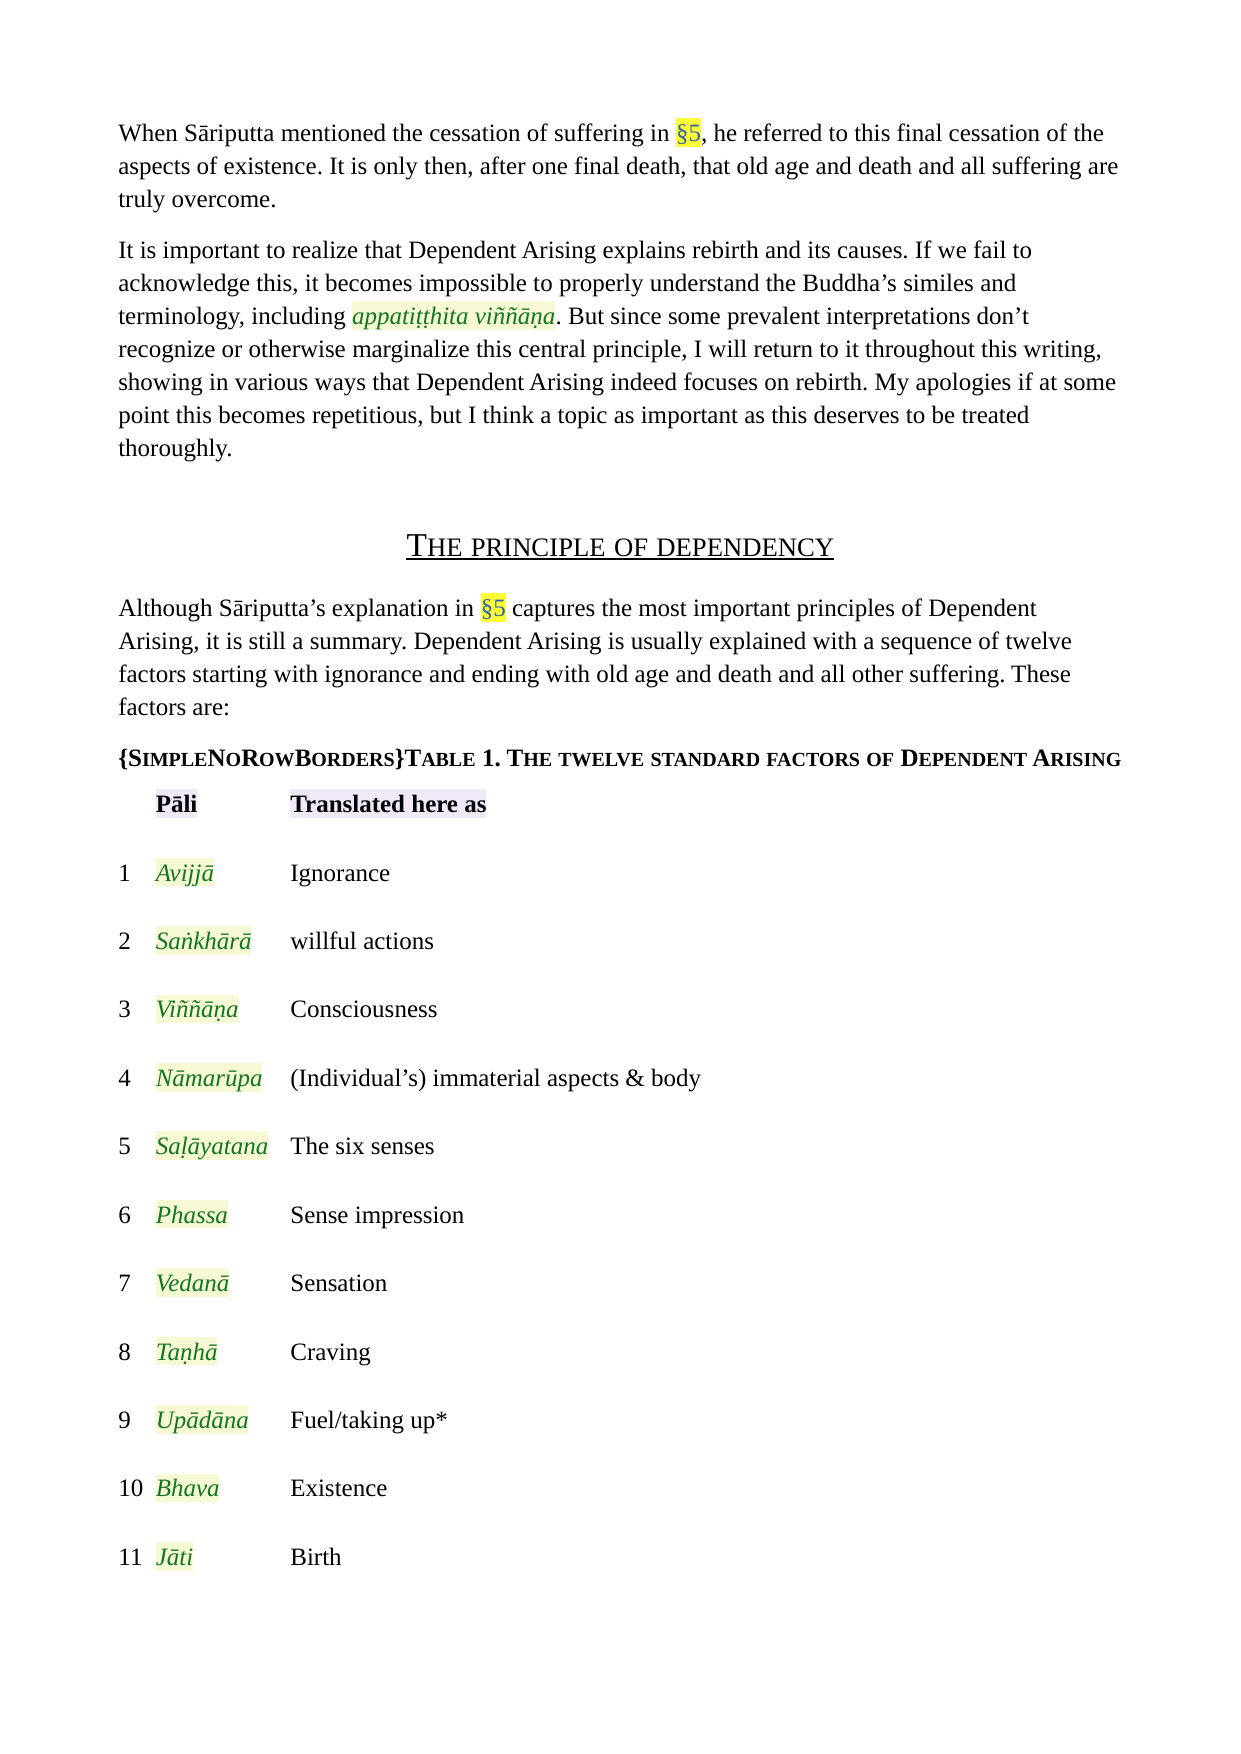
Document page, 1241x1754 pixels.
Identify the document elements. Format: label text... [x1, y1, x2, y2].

text It is important to realize that Dependent Arising explains rebirth and its causes. If we fail to acknowledge this, it becomes impossible to properly understand the Buddha’s similes and terminology, including appatiṭṭhita viññāṇa. But since some prevalent interpretations don’t recognize or otherwise marginalize this central principle, I will return to it throughout this writing, showing in various ways that Dependent Arising indeed focuses on rebirth. My apologies if at some point this becomes repetitious, but I think a topic as important as this deserves to be treated thoroughly. [118, 235, 1122, 462]
table_cell Taṇhā [156, 1319, 290, 1387]
table_cell 6 [118, 1182, 156, 1251]
table_cell 9 [118, 1388, 156, 1456]
table_cell Avijjā [156, 840, 290, 908]
table_header [118, 771, 156, 840]
table_header Pāli [156, 771, 290, 840]
table_cell Sensation [290, 1251, 717, 1319]
table_cell willful actions [290, 908, 717, 977]
table_cell Vedanā [156, 1251, 290, 1319]
table_cell Existence [290, 1456, 717, 1524]
table_cell Ignorance [290, 840, 717, 908]
table_cell Jāti [156, 1524, 290, 1593]
table_cell Craving [290, 1319, 717, 1387]
table_cell Phassa [156, 1182, 290, 1251]
text When Sāriputta mentioned the cessation of suffering in §5, he referred to this final cessation of the aspects of existence. It is only then, after one final death, that old age and death and all suffering are truly overcome. [118, 118, 1122, 213]
table_cell 11 [118, 1524, 156, 1593]
table_cell Saḷāyatana [156, 1114, 290, 1182]
table_cell Bhava [156, 1456, 290, 1524]
table_cell 3 [118, 977, 156, 1045]
table_cell Viññāṇa [156, 977, 290, 1045]
table_cell 10 [118, 1456, 156, 1524]
table_cell Birth [290, 1524, 717, 1593]
table_cell 1 [118, 840, 156, 908]
table_cell 5 [118, 1114, 156, 1182]
table_cell (Individual’s) immaterial aspects & body [290, 1045, 717, 1114]
table_cell Sense impression [290, 1182, 717, 1251]
table_cell Nāmarūpa [156, 1045, 290, 1114]
table_cell 2 [118, 908, 156, 977]
table_cell Upādāna [156, 1388, 290, 1456]
table_cell Fuel/taking up* [290, 1388, 717, 1456]
table_cell 8 [118, 1319, 156, 1387]
table_header Translated here as [290, 771, 717, 840]
table_cell Saṅkhārā [156, 908, 290, 977]
table_cell The six senses [290, 1114, 717, 1182]
text Although Sāriputta’s explanation in §5 captures the most important principles of Dependent Arising, it is still a summary. Dependent Arising is usually explained with a sequence of twelve factors starting with ignorance and ending with old age and death and all other suffering. These factors are: [118, 593, 1122, 721]
text {SimpleNoRowBorders}Table 1. The twelve standard factors of Dependent Arising [118, 743, 1122, 771]
table_cell 7 [118, 1251, 156, 1319]
table_cell 4 [118, 1045, 156, 1114]
table_cell Consciousness [290, 977, 717, 1045]
subtitle The principle of dependency [118, 525, 1122, 563]
